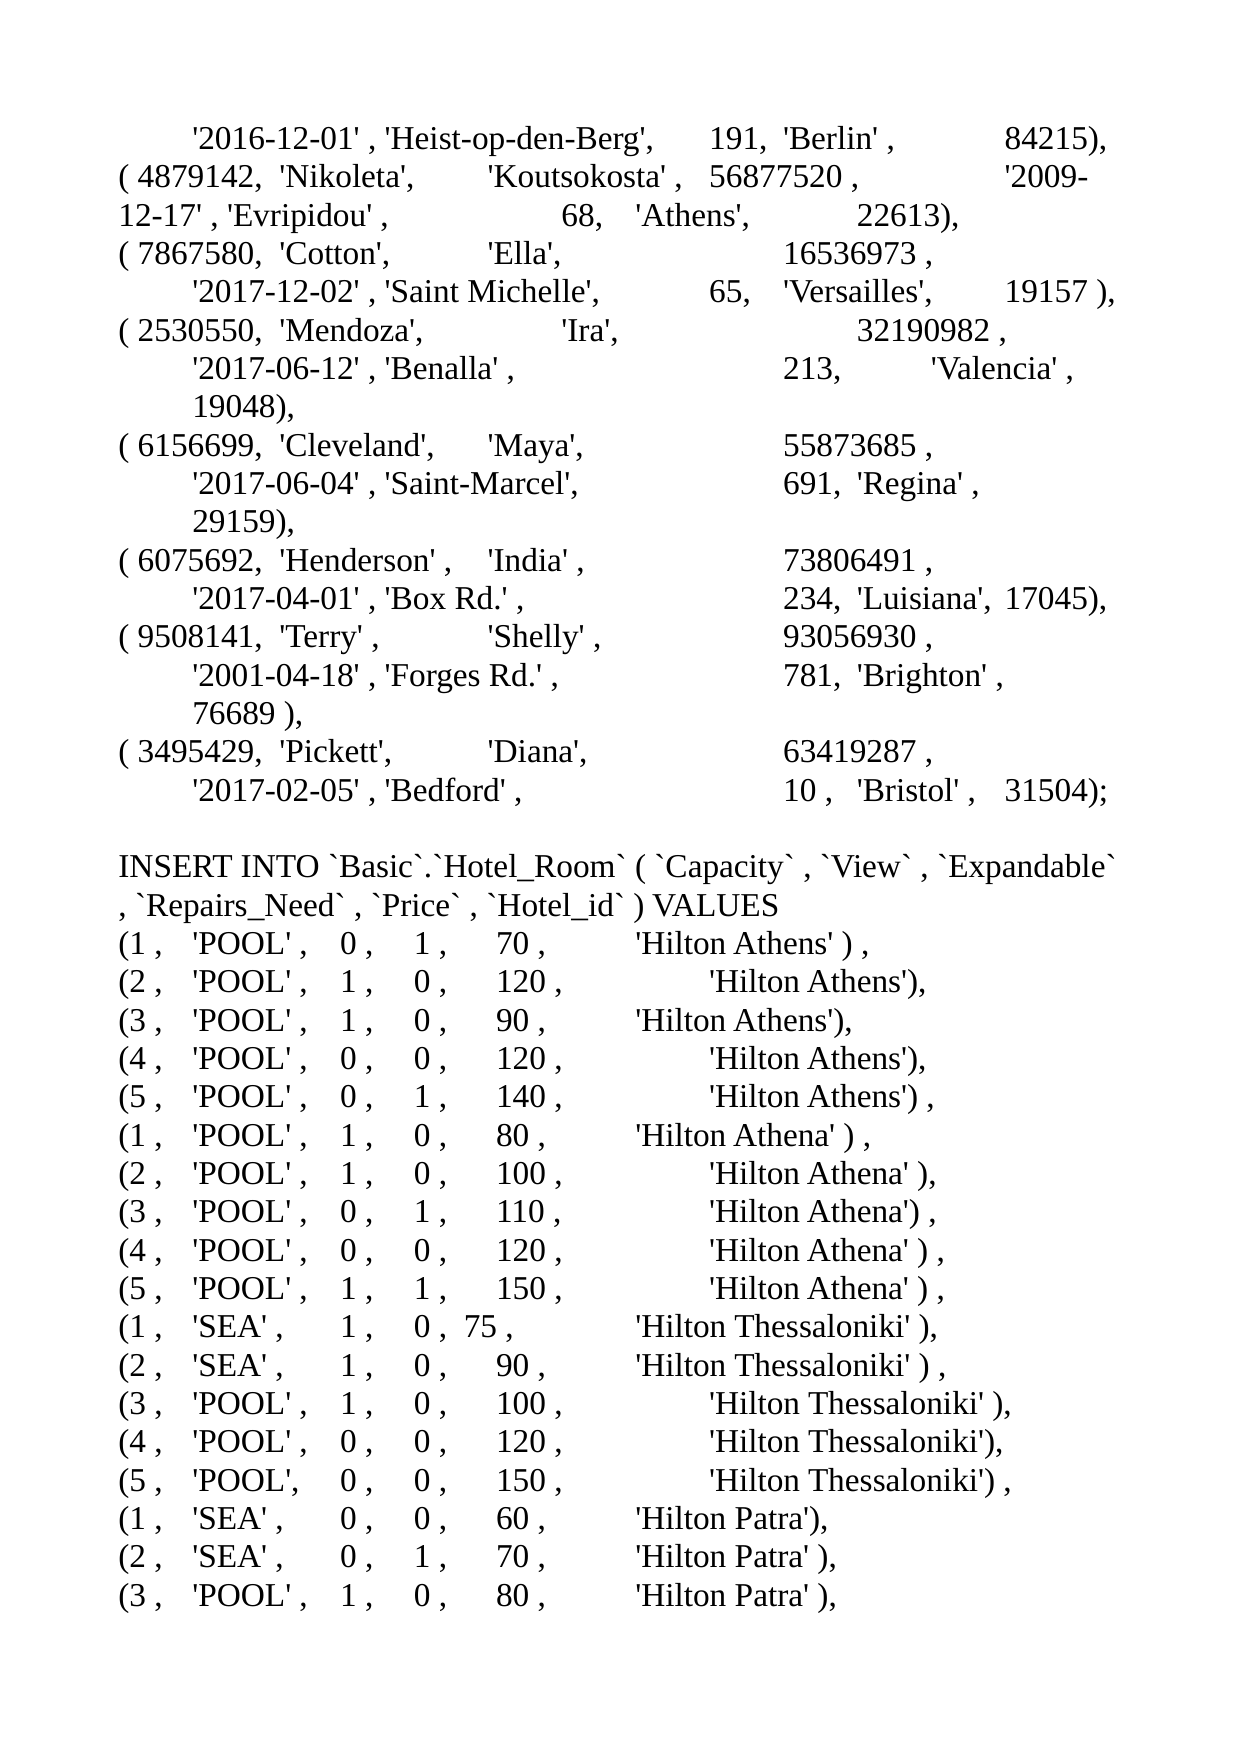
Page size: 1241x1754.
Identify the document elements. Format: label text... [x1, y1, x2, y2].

text '2016-12-01' , 'Heist-op-den-Berg', 191, 'Berlin' , 84215), ( 4879142, 'Nikoleta', 'Koutsokosta' , 56877520 , '2009-12-17' , 'Evripidou' , 68, 'Athens', 22613), ( 7867580, 'Cotton', 'Ella', 16536973 , '2017-12-02' , 'Saint Michelle', 65, 'Versailles', 19157 ), ( 2530550, 'Mendoza', 'Ira', 32190982 , '2017-06-12' , 'Benalla' , 213, 'Valencia' , 19048), ( 6156699, 'Cleveland', 'Maya', 55873685 , '2017-06-04' , 'Saint-Marcel', 691, 'Regina' , 29159), ( 6075692, 'Henderson' , 'India' , 73806491 , '2017-04-01' , 'Box Rd.' , 234, 'Luisiana', 17045), ( 9508141, 'Terry' , 'Shelly' , 93056930 , '2001-04-18' , 'Forges Rd.' , 781, 'Brighton' , 76689 ), ( 3495429, 'Pickett', 'Diana', 63419287 , '2017-02-05' , 'Bedford' , 10 , 'Bristol' , 31504); INSERT INTO `Basic`.`Hotel_Room` ( `Capacity` , `View` , `Expandable` , `Repairs_Need` , `Price` , `Hotel_id` ) VALUES (1 , 'POOL' , 0 , 1 , 70 , 'Hilton Athens' ) , (2 , 'POOL' , 1 , 0 , 120 , 'Hilton Athens'), (3 , 'POOL' , 1 , 0 , 90 , 'Hilton Athens'), (4 , 'POOL' , 0 , 0 , 120 , 'Hilton Athens'), (5 , 'POOL' , 0 , 1 , 140 , 'Hilton Athens') , (1 , 'POOL' , 1 , 0 , 80 , 'Hilton Athena' ) , (2 , 'POOL' , 1 , 0 , 100 , 'Hilton Athena' ), (3 , 'POOL' , 0 , 1 , 110 , 'Hilton Athena') , (4 , 'POOL' , 0 , 0 , 120 , 'Hilton Athena' ) , (5 , 'POOL' , 1 , 1 , 150 , 'Hilton Athena' ) , (1 , 'SEA' , 1 , 0 , 75 , 'Hilton Thessaloniki' ), (2 , 'SEA' , 1 , 0 , 90 , 'Hilton Thessaloniki' ) , (3 , 'POOL' , 1 , 0 , 100 , 'Hilton Thessaloniki' ), (4 , 'POOL' , 0 , 0 , 120 , 'Hilton Thessaloniki'), (5 , 'POOL', 0 , 0 , 150 , 'Hilton Thessaloniki') , (1 , 'SEA' , 0 , 0 , 60 , 'Hilton Patra'), (2 , 'SEA' , 0 , 1 , 70 , 'Hilton Patra' ), (3 , 'POOL' , 1 , 0 , 80 , 'Hilton Patra' ), [118, 118, 1122, 1613]
